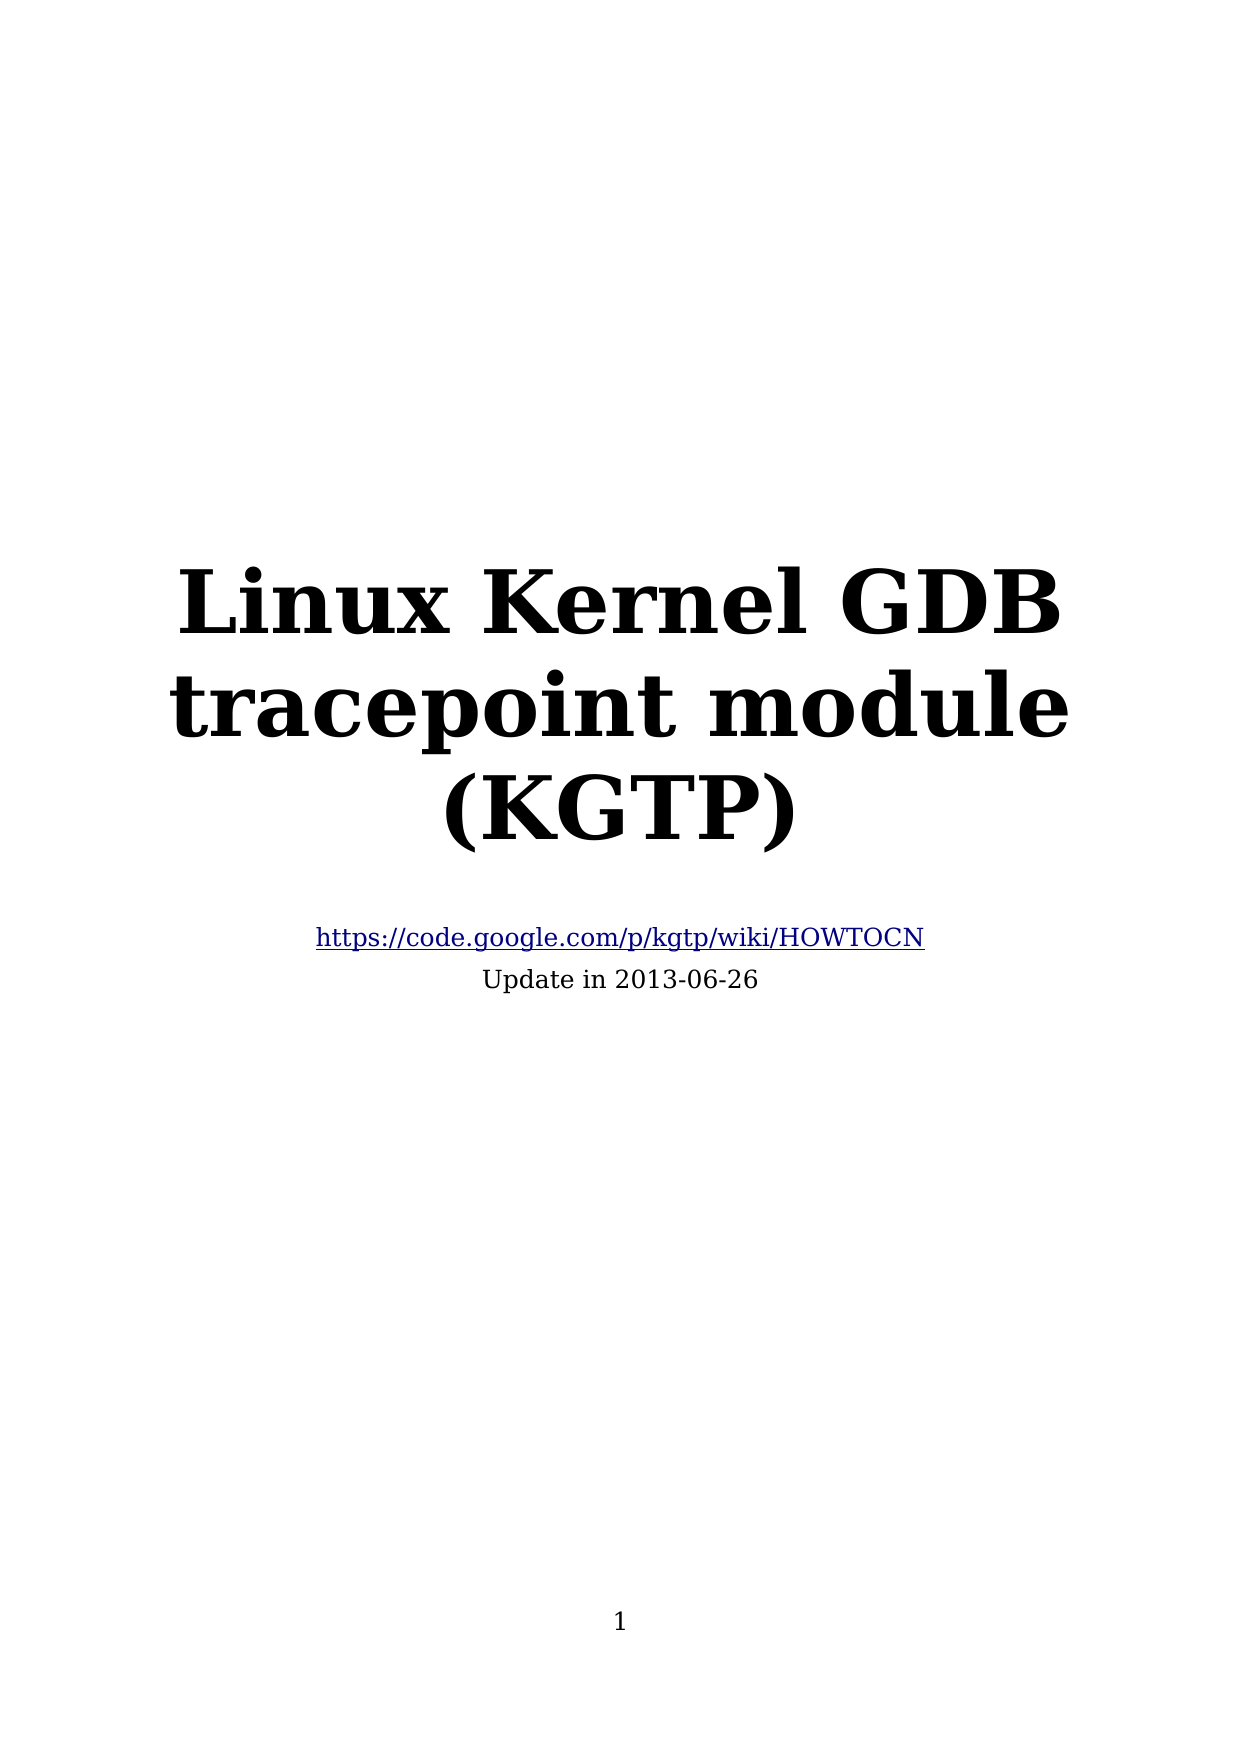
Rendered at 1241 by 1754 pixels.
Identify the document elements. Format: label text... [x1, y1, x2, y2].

text Linux Kernel GDB tracepoint module [118, 552, 1122, 757]
text https://code.google.com/p/kgtp/wiki/HOWTOCN [118, 924, 1122, 953]
text Update in 2013-06-26 [118, 965, 1122, 994]
text (KGTP) [118, 757, 1122, 860]
